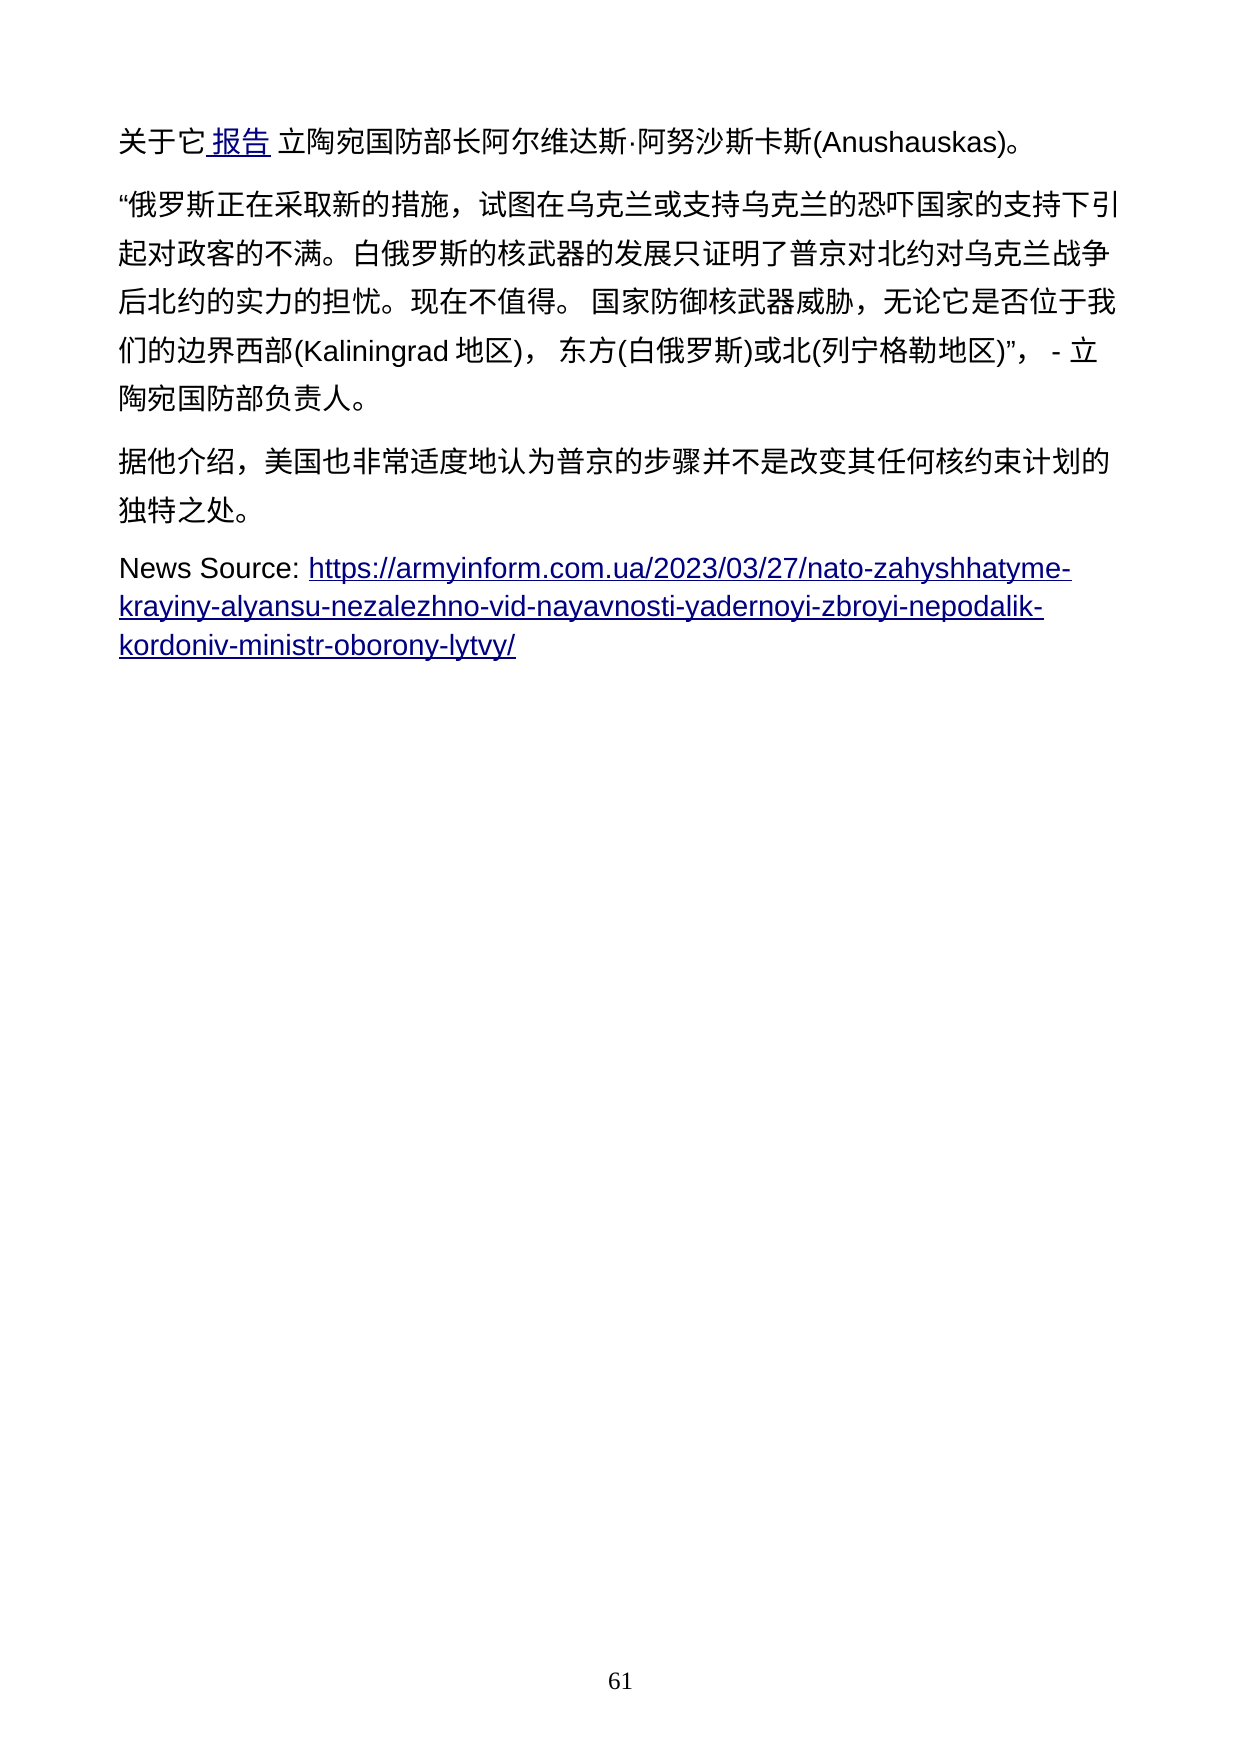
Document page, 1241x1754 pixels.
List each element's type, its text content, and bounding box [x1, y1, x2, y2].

text News Source: https://armyinform.com.ua/2023/03/27/nato-zahyshhatyme-krayiny-alyansu-nezalezhno-vid-nayavnosti-yadernoyi-zbroyi-nepodalik-kordoniv-ministr-oborony-lytvy/ [118, 551, 1122, 661]
text “俄罗斯正在采取新的措施，试图在乌克兰或支持乌克兰的恐吓国家的支持下引起对政客的不满。白俄罗斯的核武器的发展只证明了普京对北约对乌克兰战争后北约的实力的担忧。现在不值得。 国家防御核武器威胁，无论它是否位于我们的边界西部(Kaliningrad地区)， 东方(白俄罗斯)或北(列宁格勒地区)”， - 立陶宛国防部负责人。 [118, 182, 1122, 418]
text 关于它 报告 立陶宛国防部长阿尔维达斯·阿努沙斯卡斯(Anushauskas)。 [118, 118, 1122, 161]
text 据他介绍，美国也非常适度地认为普京的步骤并不是改变其任何核约束计划的独特之处。 [118, 439, 1122, 530]
